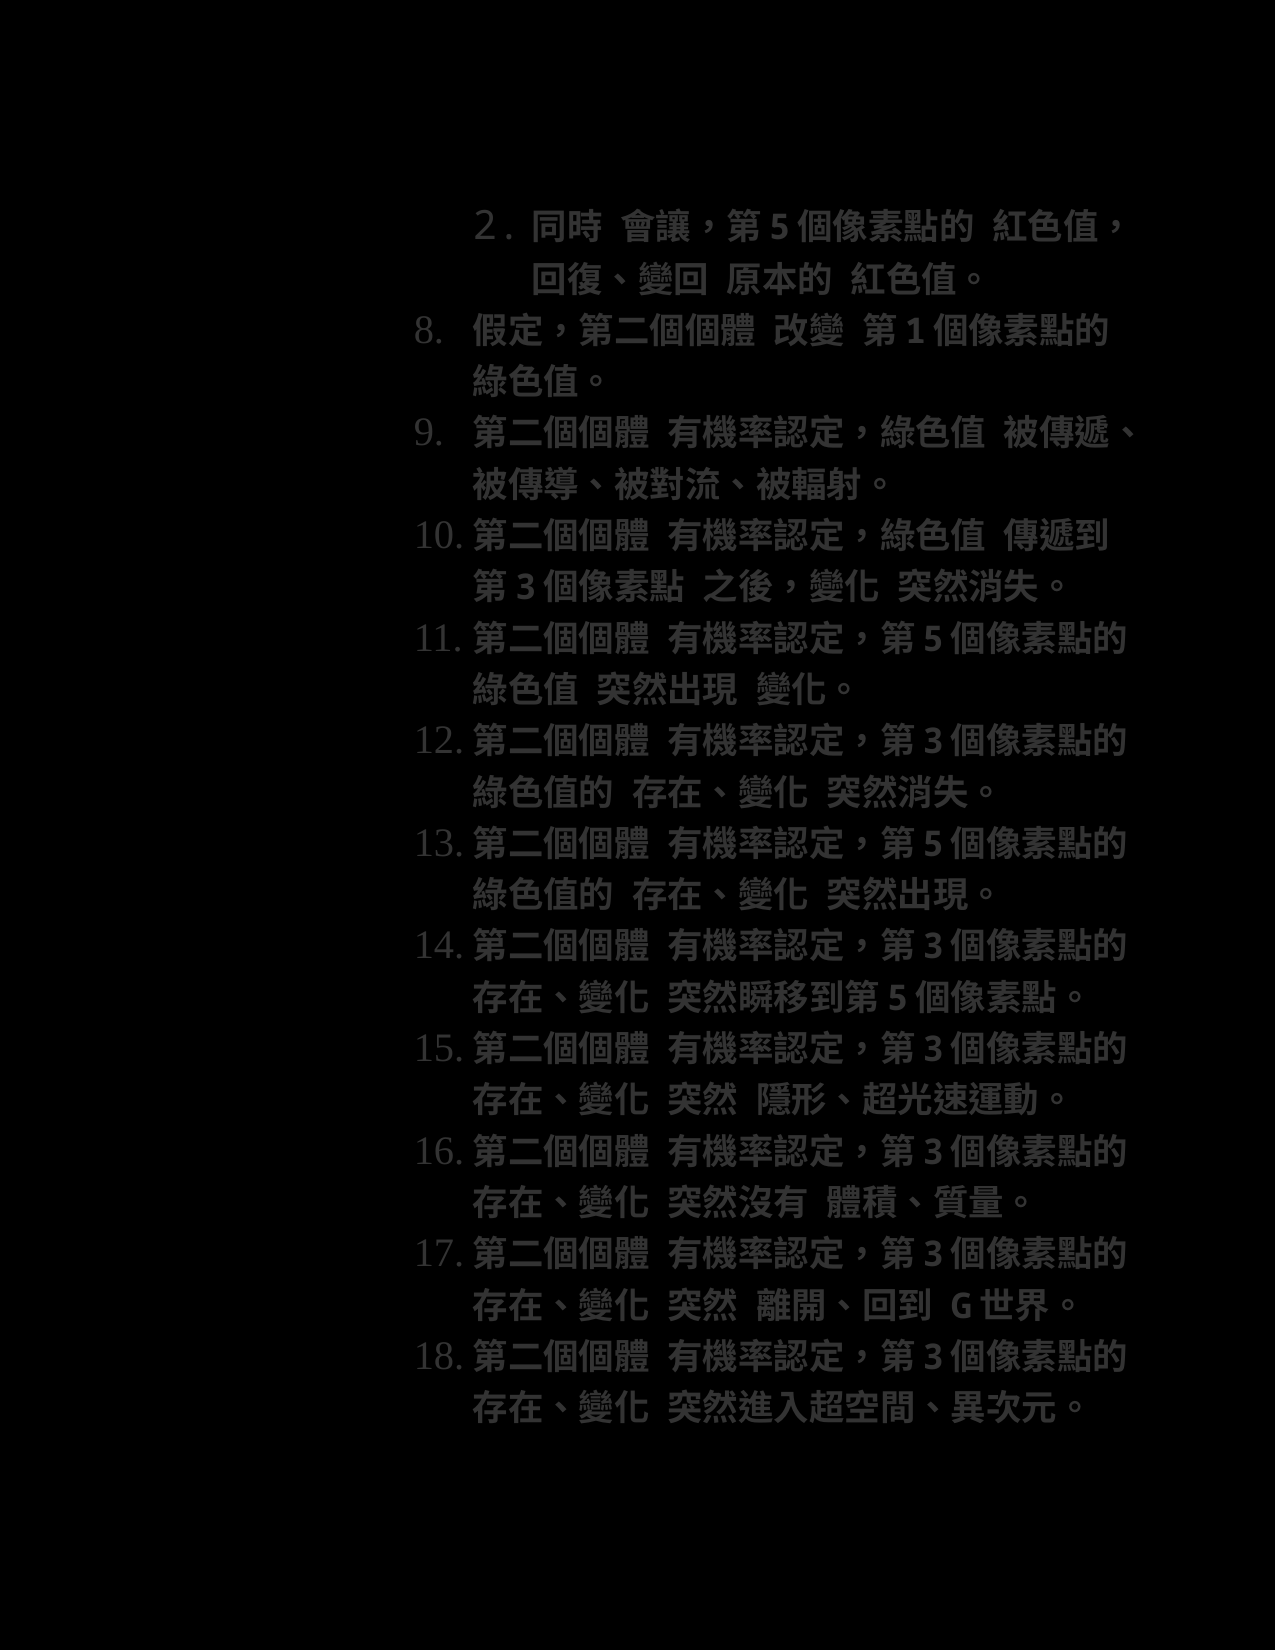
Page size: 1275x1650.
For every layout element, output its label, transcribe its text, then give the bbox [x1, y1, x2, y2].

list 第二個個體 有機率認定，第3個像素點的 存在、變化 突然瞬移到第5個像素點。 [413, 918, 1157, 1020]
list 第二個個體 有機率認定，第5個像素點的 綠色值 突然出現 變化。 [413, 610, 1157, 712]
list 假定，第二個個體 改變 第1個像素點的 綠色值。 [413, 302, 1157, 405]
list 第二個個體 有機率認定，第3個像素點的 存在、變化 突然 隱形、超光速運動。 [413, 1020, 1157, 1123]
list 第二個個體 有機率認定，第5個像素點的 綠色值的 存在、變化 突然出現。 [413, 815, 1157, 918]
list 第二個個體 有機率認定，第3個像素點的 存在、變化 突然沒有 體積、質量。 [413, 1123, 1157, 1226]
list 第二個個體 有機率認定，第3個像素點的 存在、變化 突然 離開、回到 G世界。 [413, 1226, 1157, 1328]
list 同時 會讓，第5個像素點的 紅色值，回復、變回 原本的 紅色值。 [472, 196, 1157, 302]
list 第二個個體 有機率認定，第3個像素點的 存在、變化 突然進入超空間、異次元。 [413, 1328, 1157, 1431]
list 第二個個體 有機率認定，第3個像素點的 綠色值的 存在、變化 突然消失。 [413, 712, 1157, 815]
list 第二個個體 有機率認定，綠色值 傳遞到 第3個像素點 之後，變化 突然消失。 [413, 507, 1157, 610]
list 第二個個體 有機率認定，綠色值 被傳遞、被傳導、被對流、被輻射。 [413, 405, 1157, 507]
